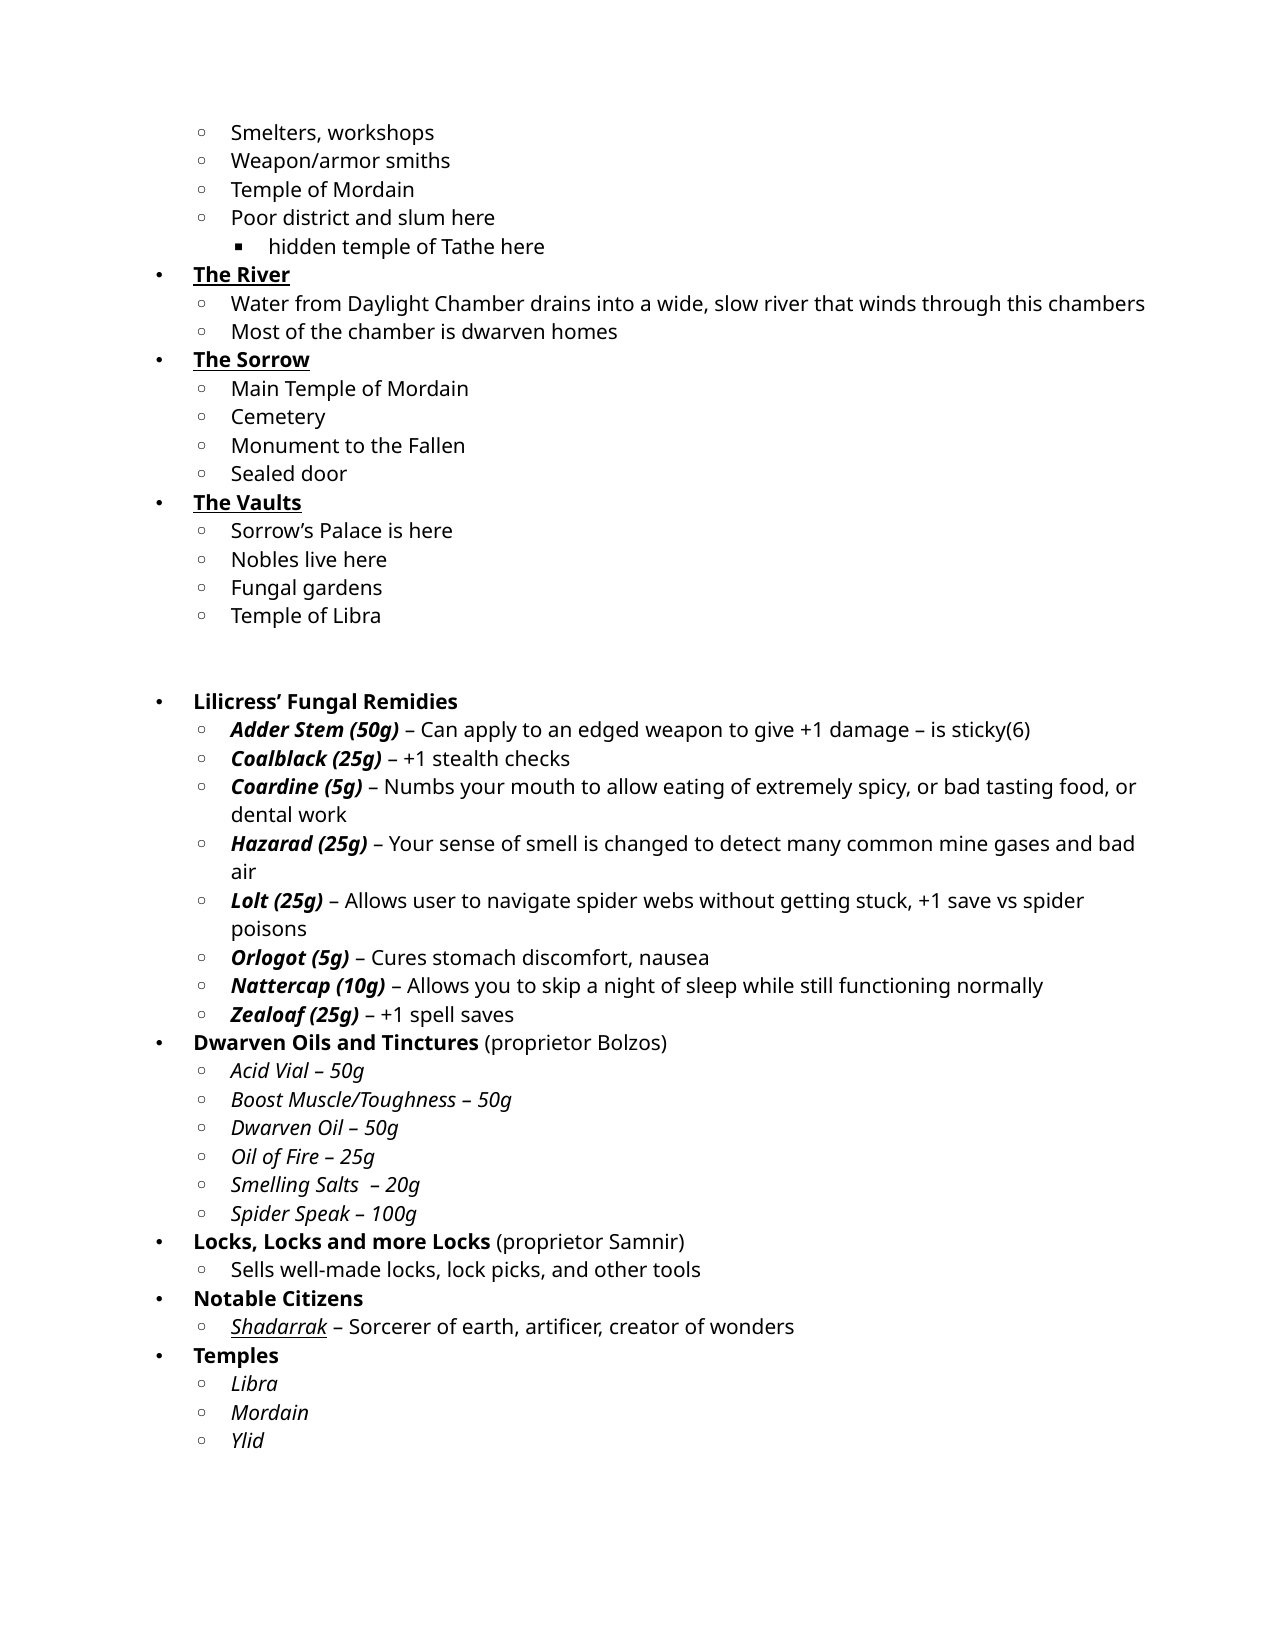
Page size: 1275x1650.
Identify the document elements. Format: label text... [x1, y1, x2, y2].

list Coardine (5g) – Numbs your mouth to allow eating of extremely spicy, or bad tasting food, or dental work [193, 772, 1157, 829]
list Notable Citizens [156, 1284, 1157, 1312]
list Spider Speak – 100g [193, 1199, 1157, 1227]
list Fungal gardens [193, 573, 1157, 602]
list Weapon/armor smiths [193, 147, 1157, 175]
list Lolt (25g) – Allows user to navigate spider webs without getting stuck, +1 save vs spider poisons [193, 886, 1157, 943]
list Locks, Locks and more Locks (proprietor Samnir) [156, 1227, 1157, 1256]
list Poor district and slum here [193, 203, 1157, 232]
list The Sorrow [156, 346, 1157, 374]
list Temple of Mordain [193, 175, 1157, 203]
list Coalblack (25g) – +1 stealth checks [193, 744, 1157, 772]
list Oil of Fire – 25g [193, 1142, 1157, 1170]
list Ylid [193, 1426, 1157, 1455]
list Temple of Libra [193, 602, 1157, 630]
list Dwarven Oil – 50g [193, 1113, 1157, 1142]
list Sells well-made locks, lock picks, and other tools [193, 1256, 1157, 1284]
list hidden temple of Tathe here [231, 232, 1157, 260]
list Main Temple of Mordain [193, 374, 1157, 402]
list Most of the chamber is dwarven homes [193, 317, 1157, 346]
list The River [156, 260, 1157, 289]
list Monument to the Fallen [193, 431, 1157, 459]
list Smelling Salts – 20g [193, 1170, 1157, 1199]
list Temples [156, 1341, 1157, 1369]
list Zealoaf (25g) – +1 spell saves [193, 1000, 1157, 1028]
list Dwarven Oils and Tinctures (proprietor Bolzos) [156, 1028, 1157, 1057]
list Sorrow’s Palace is here [193, 516, 1157, 545]
list The Vaults [156, 488, 1157, 516]
list Orlogot (5g) – Cures stomach discomfort, nausea [193, 943, 1157, 971]
list Water from Daylight Chamber drains into a wide, slow river that winds through this chambers [193, 289, 1157, 317]
list Shadarrak – Sorcerer of earth, artificer, creator of wonders [193, 1312, 1157, 1341]
list Nattercap (10g) – Allows you to skip a night of sleep while still functioning normally [193, 971, 1157, 1000]
list Libra [193, 1369, 1157, 1398]
list Mordain [193, 1398, 1157, 1426]
list Acid Vial – 50g [193, 1057, 1157, 1085]
list Cemetery [193, 402, 1157, 431]
list Lilicress’ Fungal Remidies [156, 687, 1157, 715]
list Smelters, workshops [193, 118, 1157, 147]
list Sealed door [193, 459, 1157, 488]
list Boost Muscle/Toughness – 50g [193, 1085, 1157, 1113]
list Adder Stem (50g) – Can apply to an edged weapon to give +1 damage – is sticky(6) [193, 715, 1157, 744]
list Hazarad (25g) – Your sense of smell is changed to detect many common mine gases and bad air [193, 829, 1157, 886]
list Nobles live here [193, 545, 1157, 573]
